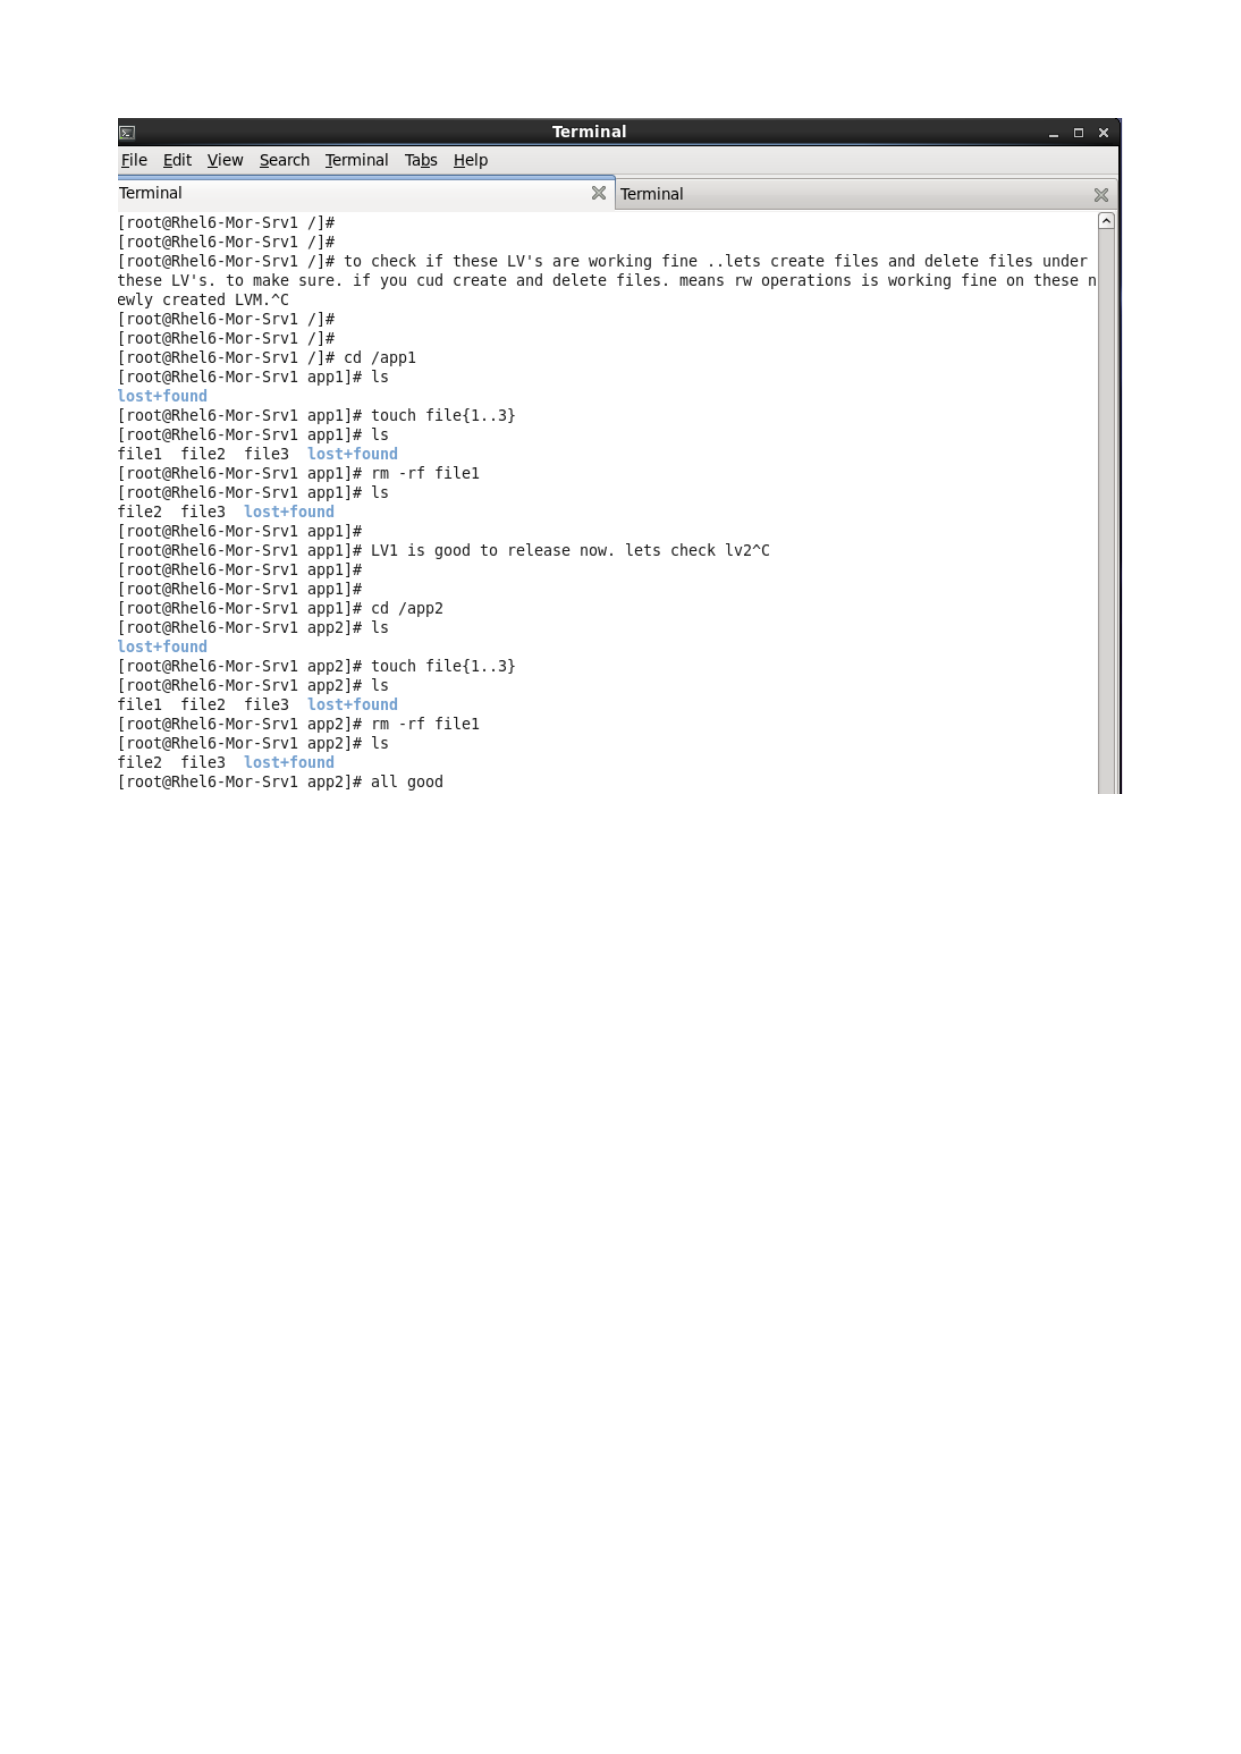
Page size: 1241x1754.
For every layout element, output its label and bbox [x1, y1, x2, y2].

picture [118, 118, 1123, 794]
